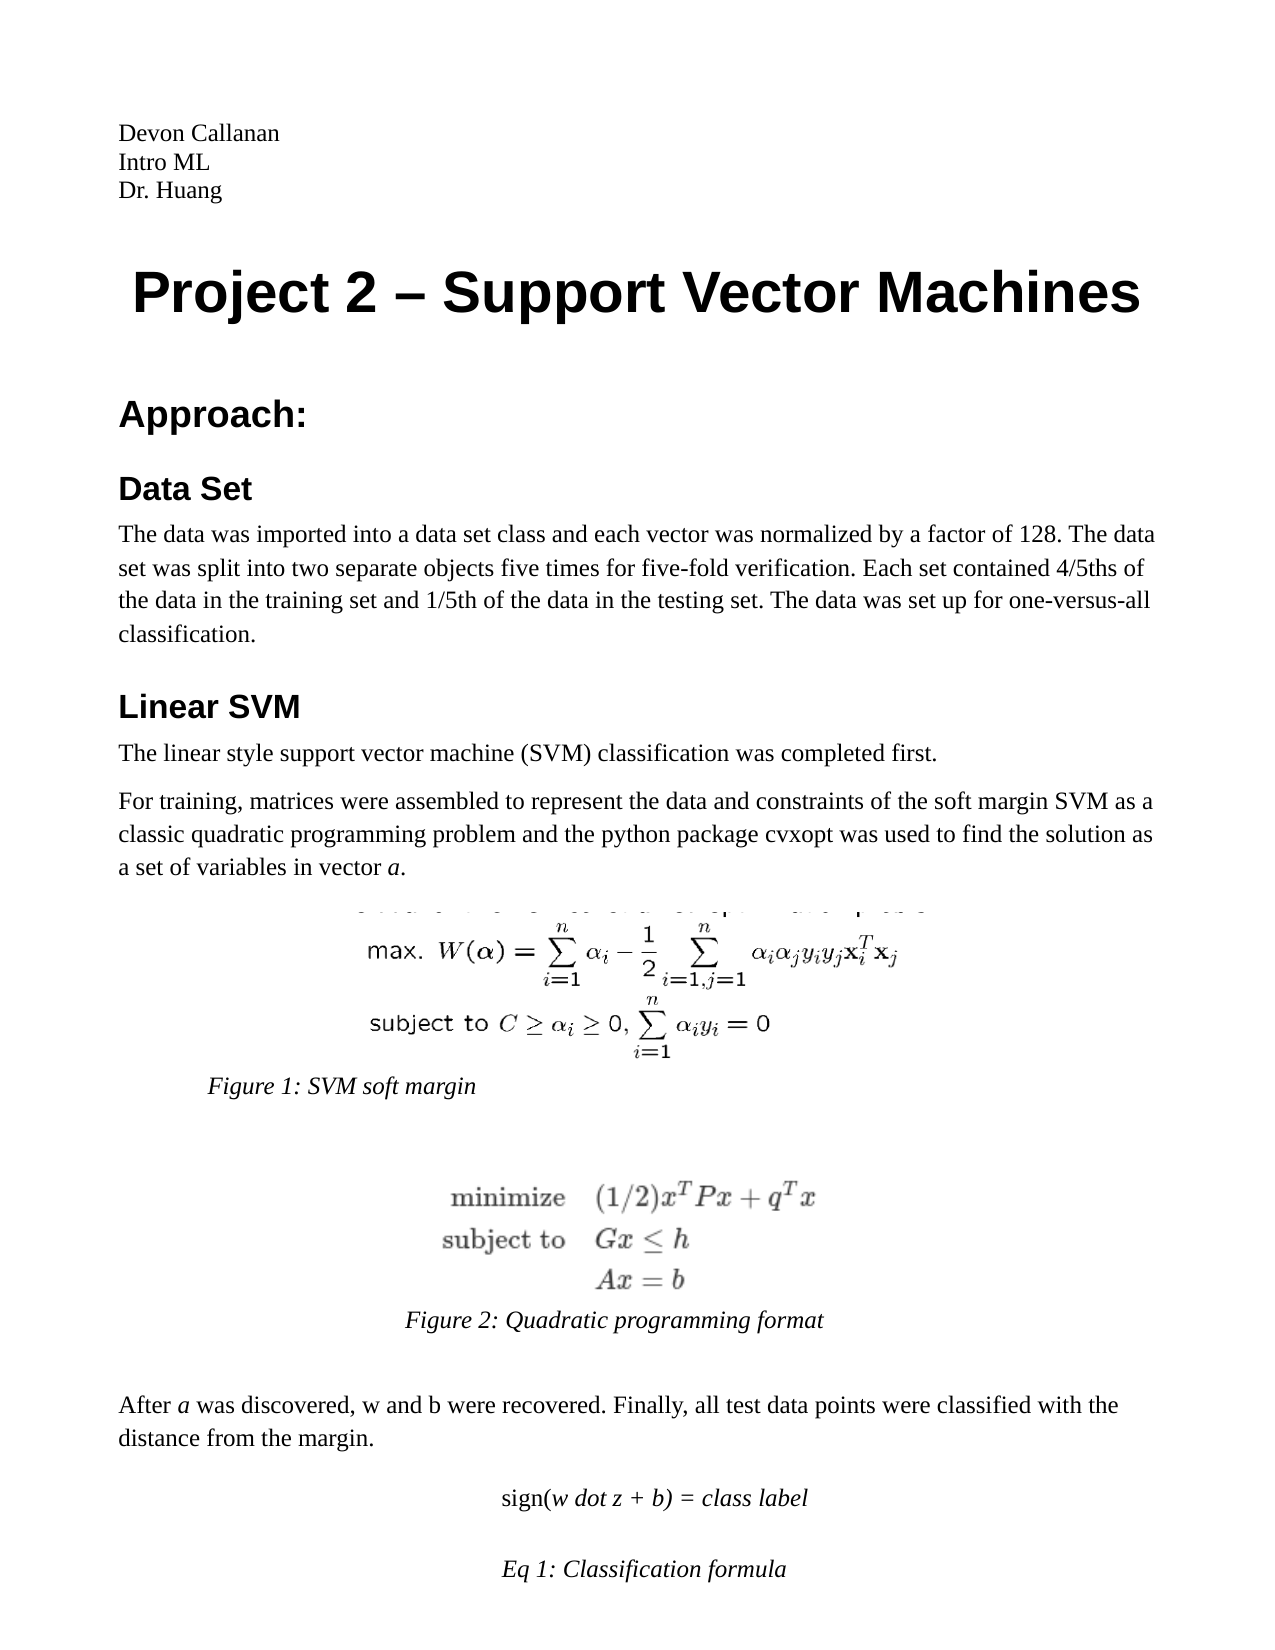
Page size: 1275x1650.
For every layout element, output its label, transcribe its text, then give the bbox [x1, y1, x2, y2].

title Project 2 – Support Vector Machines [118, 258, 1157, 325]
text Devon Callanan [118, 118, 1157, 147]
text Eq 1: Classification formula [502, 1554, 895, 1583]
subtitle Approach: [118, 391, 1157, 435]
text Figure 1: SVM soft margin [207, 912, 1068, 1100]
text Intro ML [118, 147, 1157, 176]
picture [404, 1164, 871, 1305]
text The linear style support vector machine (SVM) classification was completed first. [118, 738, 1157, 767]
subtitle Linear SVM [118, 687, 1157, 726]
text For training, matrices were assembled to represent the data and constraints of the soft margin SVM as a classic quadratic programming problem and the python package cvxopt was used to find the solution as a set of variables in vector a. [118, 786, 1157, 881]
text After a was discovered, w and b were recovered. Finally, all test data points were classified with the distance from the margin. [118, 1390, 1157, 1452]
text Dr. Huang [118, 176, 1157, 204]
picture [344, 912, 930, 1072]
subtitle Data Set [118, 468, 1157, 507]
text Figure 2: Quadratic programming format [405, 1305, 870, 1334]
text The data was imported into a data set class and each vector was normalized by a factor of 128. The data set was split into two separate objects five times for five-fold verification. Each set contained 4/5ths of the data in the training set and 1/5th of the data in the testing set. The data was set up for one-versus-all classification. [118, 519, 1157, 647]
